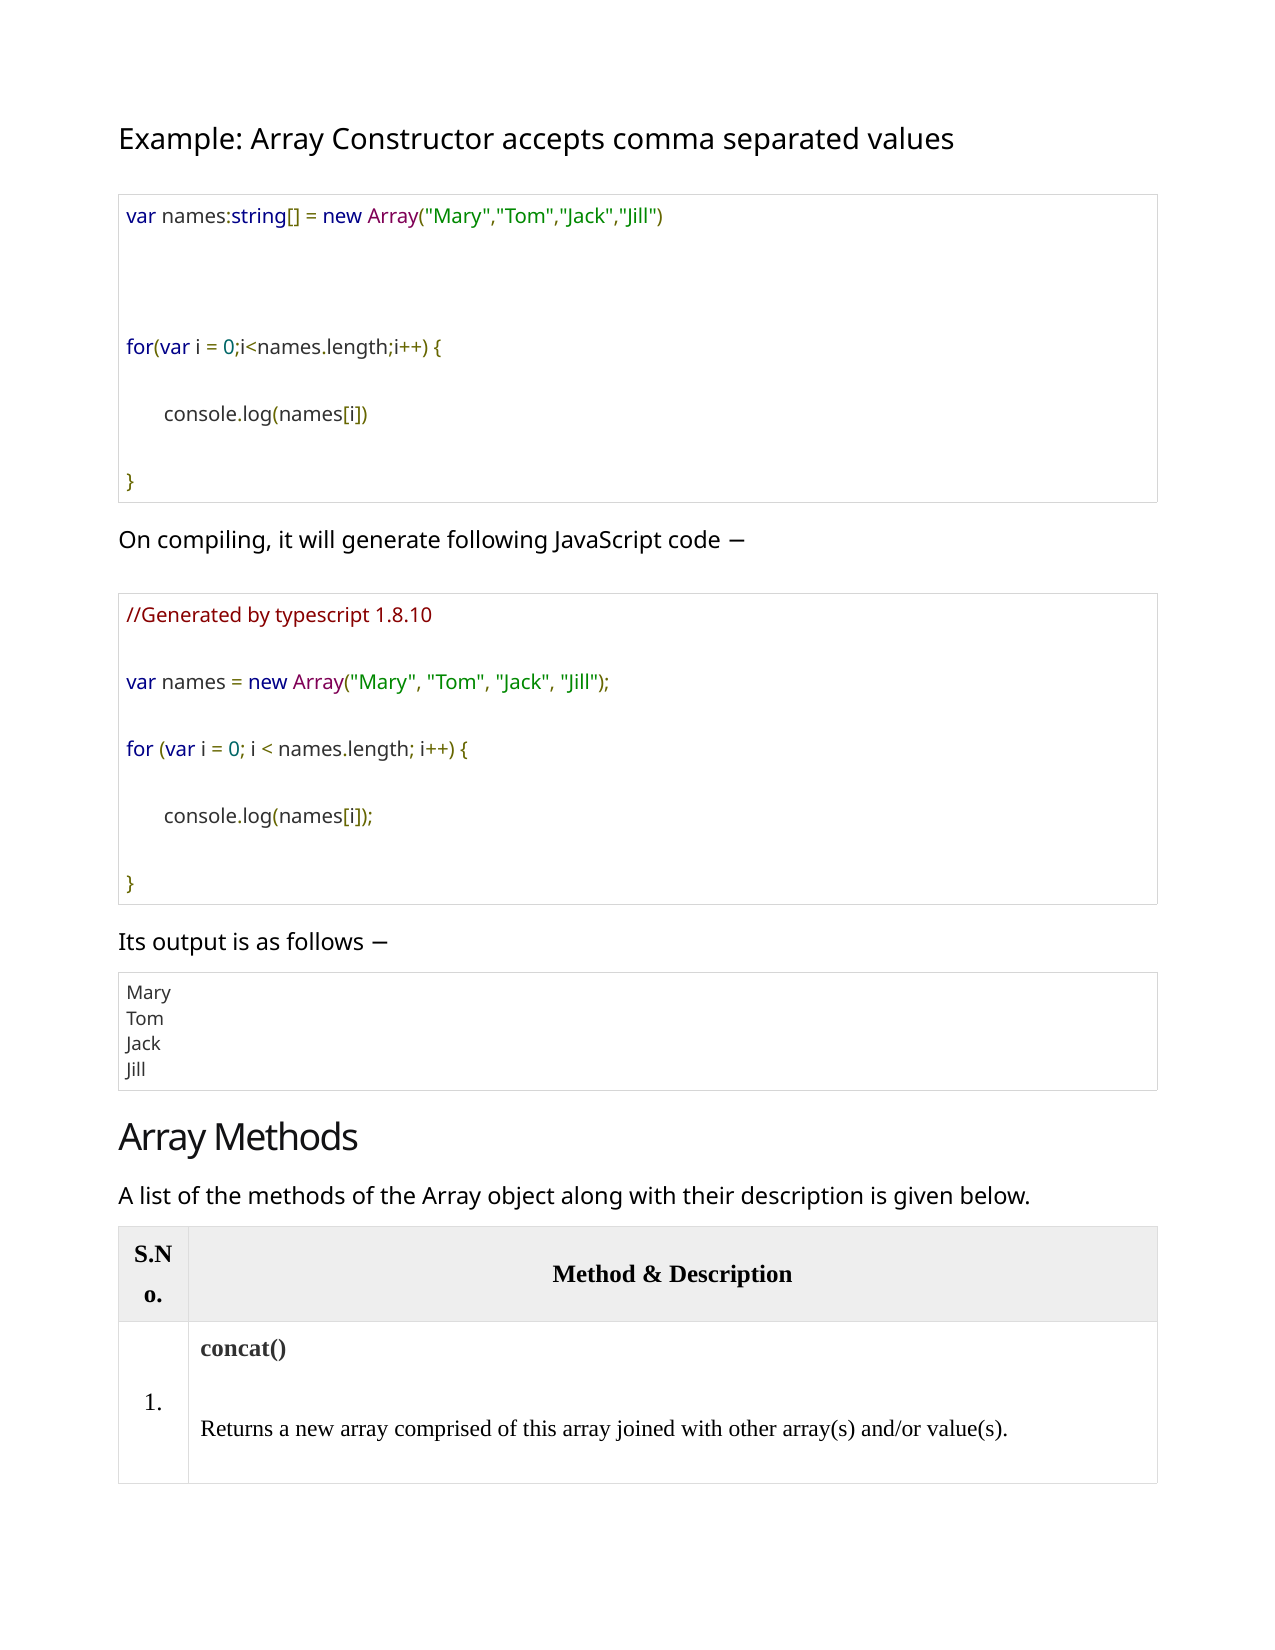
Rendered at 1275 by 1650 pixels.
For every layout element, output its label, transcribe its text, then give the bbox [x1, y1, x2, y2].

subtitle Example: Array Constructor accepts comma separated values [118, 118, 1157, 158]
text Tom [119, 997, 1157, 1023]
table_cell concat() Returns a new array comprised of this array joined with other array(s) and/or value(s). [189, 1322, 1157, 1483]
text for(var i = 0;i<names.length;i++) { [119, 324, 1157, 360]
table_cell 1. [119, 1322, 188, 1483]
text var names:string[] = new Array("Mary","Tom","Jack","Jill") [119, 195, 1157, 229]
text } [119, 861, 1157, 904]
text Its output is as follows − [118, 920, 1157, 957]
table_header S.No. [119, 1227, 188, 1321]
text Mary [119, 973, 1157, 997]
text A list of the methods of the Array object along with their description is given below. [118, 1174, 1157, 1212]
text console.log(names[i]) [119, 391, 1157, 427]
text for (var i = 0; i < names.length; i++) { [119, 727, 1157, 762]
subtitle Array Methods [118, 1111, 1157, 1162]
text console.log(names[i]); [119, 793, 1157, 829]
text } [119, 458, 1157, 502]
text Jack [119, 1023, 1157, 1048]
text On compiling, it will generate following JavaScript code − [118, 518, 1157, 555]
text Jill [119, 1048, 1157, 1090]
text var names = new Array("Mary", "Tom", "Jack", "Jill"); [119, 660, 1157, 696]
table_header Method & Description [189, 1227, 1157, 1321]
text //Generated by typescript 1.8.10 [119, 594, 1157, 629]
